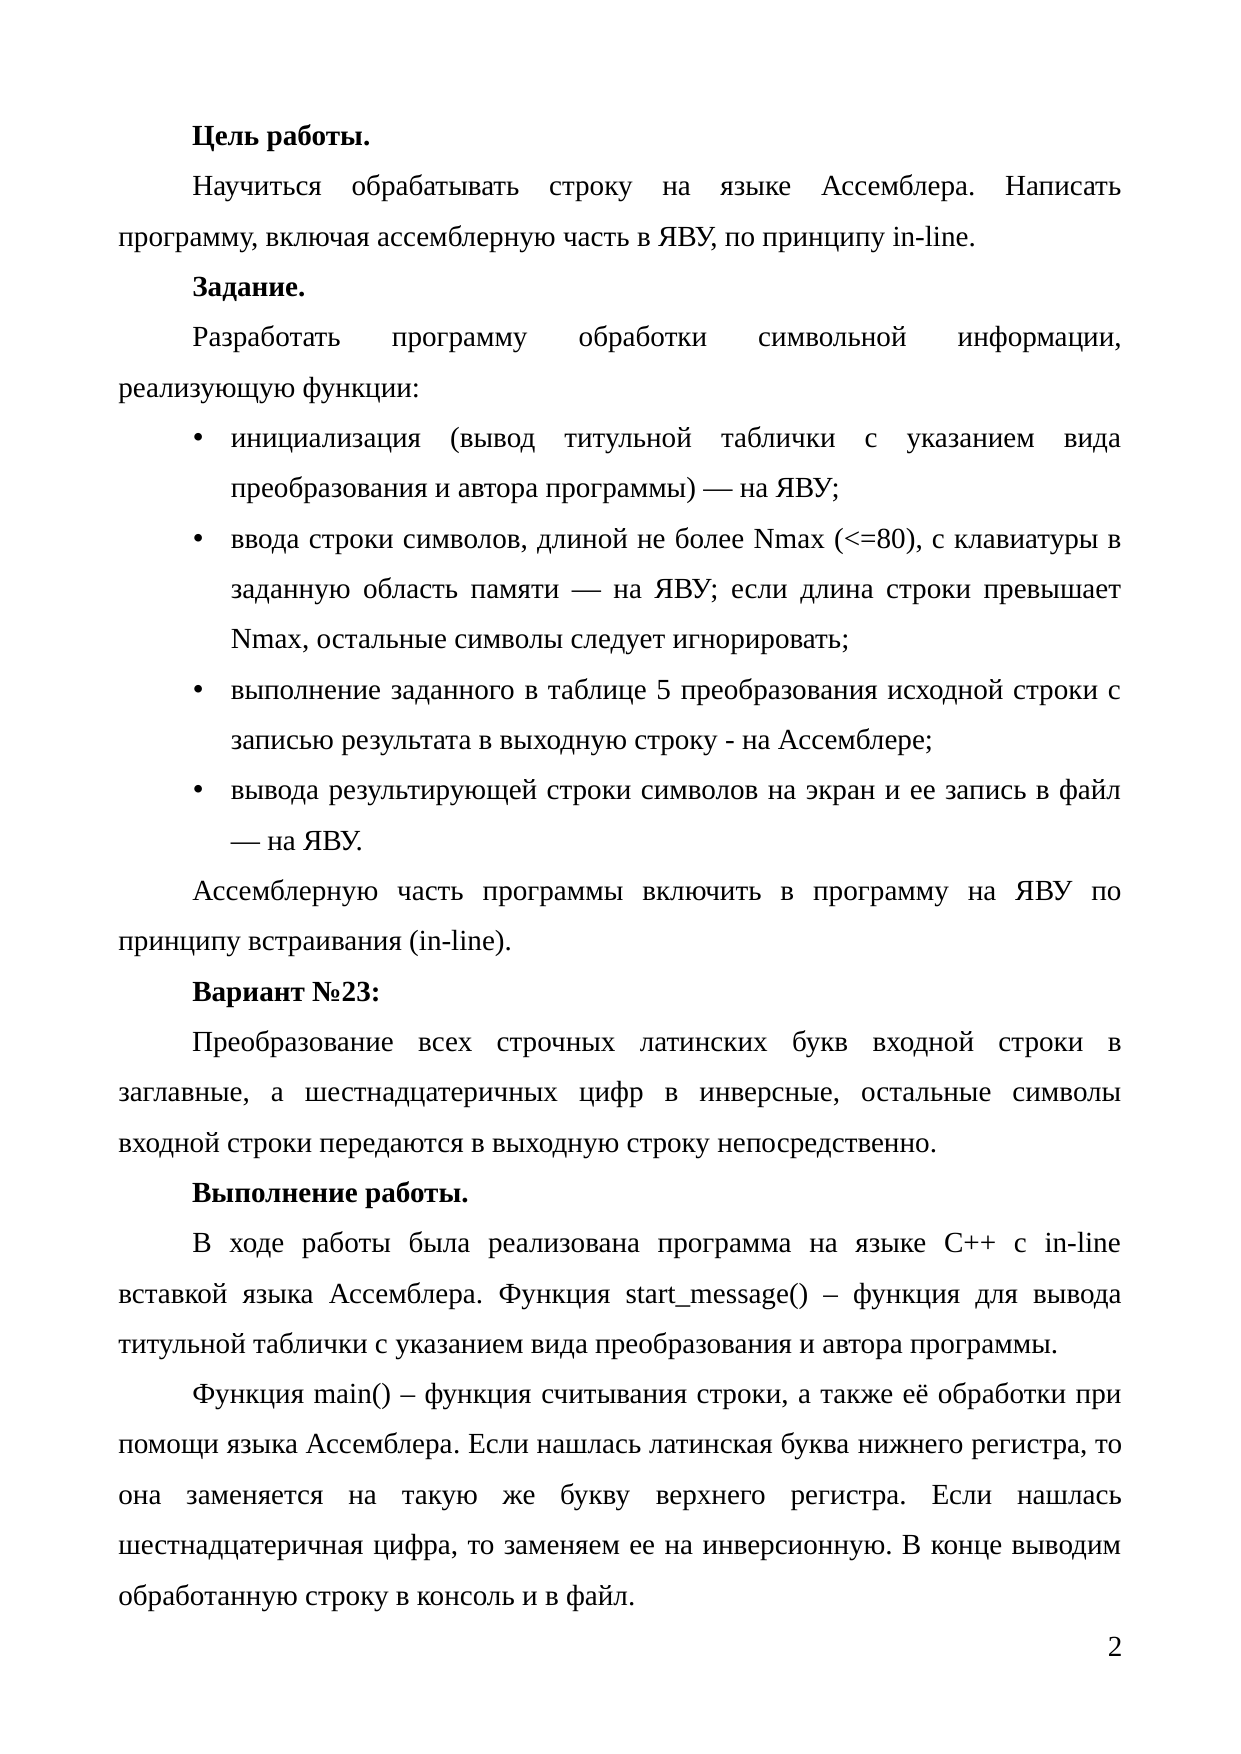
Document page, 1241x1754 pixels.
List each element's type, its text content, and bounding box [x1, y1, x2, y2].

text Функция main() – функция считывания строки, а также её обработки при помощи языка Ассемблера. Если нашлась латинская буква нижнего регистра, то она заменяется на такую же букву верхнего регистра. Если нашлась шестнадцатеричная цифра, то заменяем ее на инверсионную. В конце выводим обработанную строку в консоль и в файл. [118, 1376, 1122, 1611]
list ввода строки символов, длиной не более Nmax (<=80), с клавиатуры в заданную область памяти — на ЯВУ; если длина строки превышает Nmax, остальные символы следует игнорировать; [193, 521, 1122, 655]
text Преобразование всех строчных латинских букв входной строки в заглавные, а шестнадцатеричных цифр в инверсные, остальные символы входной строки передаются в выходную строку непосредственно. [118, 1024, 1122, 1158]
text Задание. [118, 269, 1122, 303]
subtitle Цель работы. [118, 118, 1122, 152]
list вывода результирующей строки символов на экран и ее запись в файл — на ЯВУ. [193, 772, 1122, 856]
list инициализация (вывод титульной таблички с указанием вида преобразования и автора программы) — на ЯВУ; [193, 420, 1122, 504]
text Разработать программу обработки символьной информации, реализующую функции: [118, 319, 1122, 403]
text Вариант №23: [192, 974, 1122, 1007]
text Выполнение работы. [118, 1175, 1122, 1209]
text Научиться обрабатывать строку на языке Ассемблера. Написать программу, включая ассемблерную часть в ЯВУ, по принципу in-line. [118, 168, 1122, 252]
list выполнение заданного в таблице 5 преобразования исходной строки с записью результата в выходную строку - на Ассемблере; [193, 672, 1122, 756]
text Ассемблерную часть программы включить в программу нa ЯВУ по принципу встраивания (in-line). [118, 873, 1122, 957]
text В ходе работы была реализована программа на языке C++ с in-line вставкой языка Ассемблера. Функция start_message() – функция для вывода титульной таблички с указанием вида преобразования и автора программы. [118, 1225, 1122, 1359]
